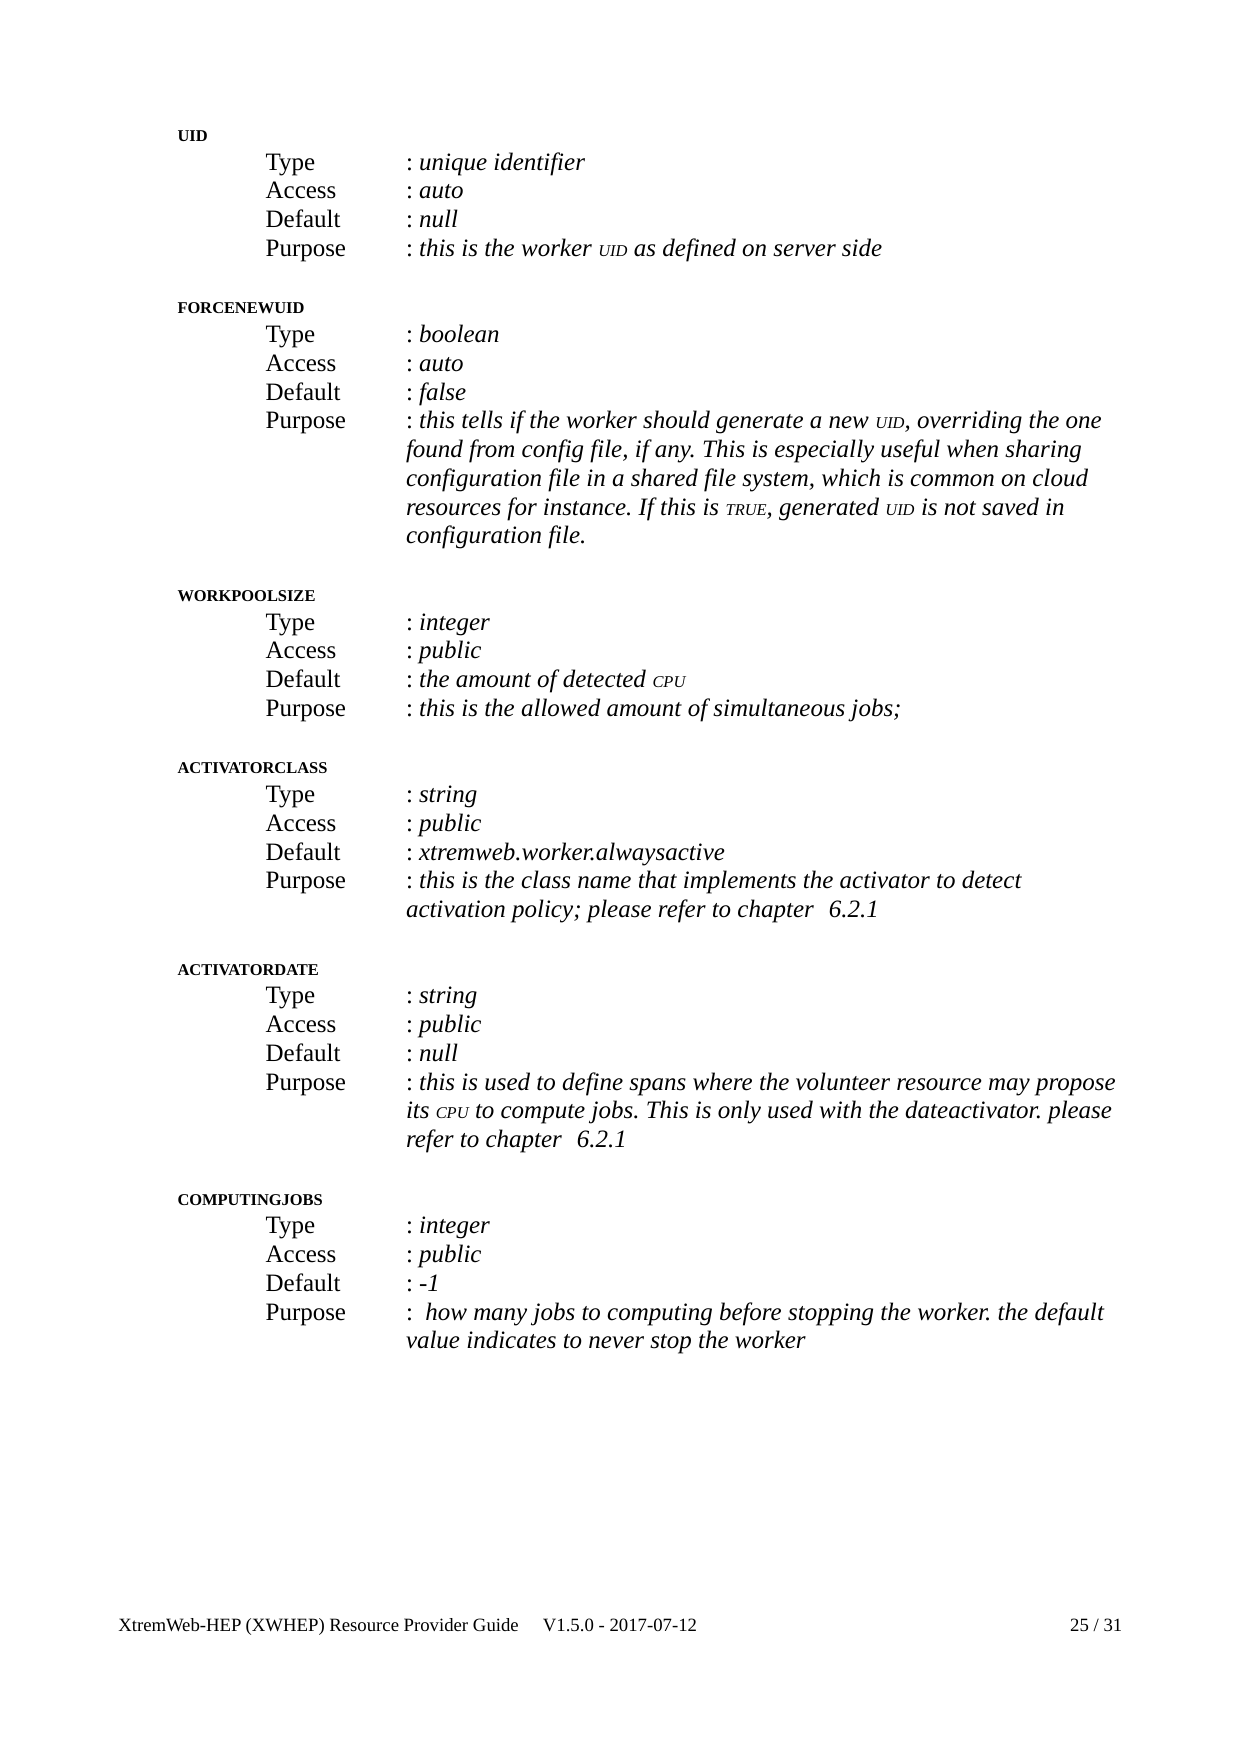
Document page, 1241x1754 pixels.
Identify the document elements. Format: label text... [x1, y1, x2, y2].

text Access : auto [265, 176, 1122, 204]
text Default : false [265, 377, 1122, 406]
text Access : public [265, 1239, 1122, 1268]
text Purpose : this is the worker uid as defined on server side [265, 233, 1122, 262]
text Access : public [265, 1009, 1122, 1038]
text Purpose : this is the class name that implements the activator to detect activation policy; please refer to chapter 6.2.1 [265, 866, 1122, 923]
text Purpose : this tells if the worker should generate a new uid, overriding the one found from config file, if any. This is especially useful when sharing configuration file in a shared file system, which is common on cloud resources for instance. If this is true, generated uid is not saved in configuration file. [265, 406, 1122, 549]
text Type : string [265, 981, 1122, 1009]
text computingjobs [177, 1182, 1122, 1211]
text Purpose : how many jobs to computing before stopping the worker. the default value indicates to never stop the worker [265, 1297, 1122, 1354]
text Purpose : this is used to define spans where the volunteer resource may propose its cpu to compute jobs. This is only used with the dateactivator. please refer to chapter 6.2.1 [265, 1067, 1122, 1153]
text Type : integer [265, 1211, 1122, 1239]
text Default : xtremweb.worker.alwaysactive [265, 837, 1122, 866]
text Purpose : this is the allowed amount of simultaneous jobs; [265, 693, 1122, 722]
text Type : string [265, 779, 1122, 808]
text activatordate [177, 952, 1122, 981]
text activatorclass [177, 751, 1122, 779]
text Access : public [265, 808, 1122, 837]
text Type : boolean [265, 319, 1122, 348]
text Access : auto [265, 348, 1122, 377]
text Default : the amount of detected cpu [265, 664, 1122, 693]
text Default : null [265, 204, 1122, 233]
text Access : public [265, 636, 1122, 664]
text workpoolsize [177, 578, 1122, 607]
text Type : integer [265, 607, 1122, 636]
text Default : -1 [265, 1268, 1122, 1297]
text uid [177, 118, 1122, 147]
text Type : unique identifier [265, 147, 1122, 176]
text Default : null [265, 1038, 1122, 1067]
text forcenewuid [177, 291, 1122, 319]
